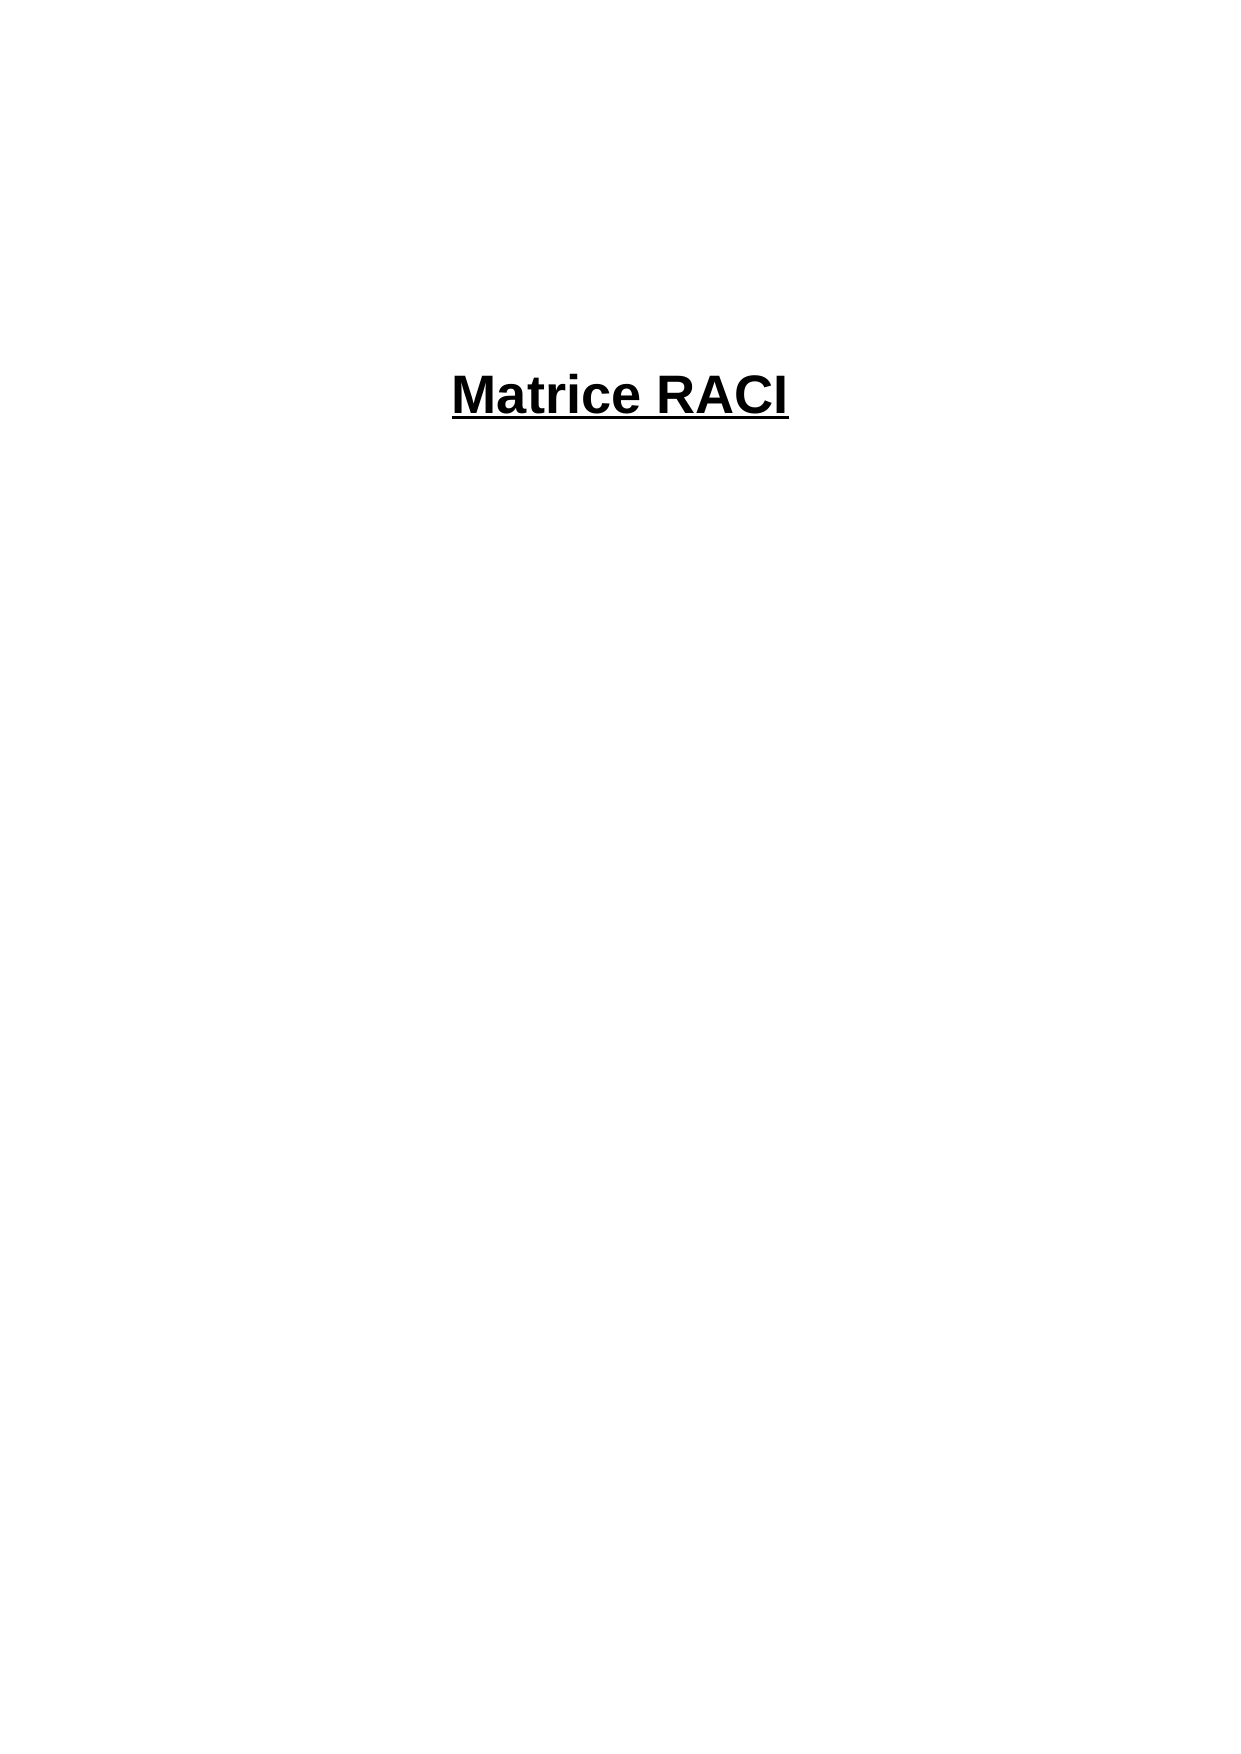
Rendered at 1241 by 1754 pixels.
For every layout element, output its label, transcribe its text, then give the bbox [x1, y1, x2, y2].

subtitle Matrice RACI [118, 362, 1122, 424]
